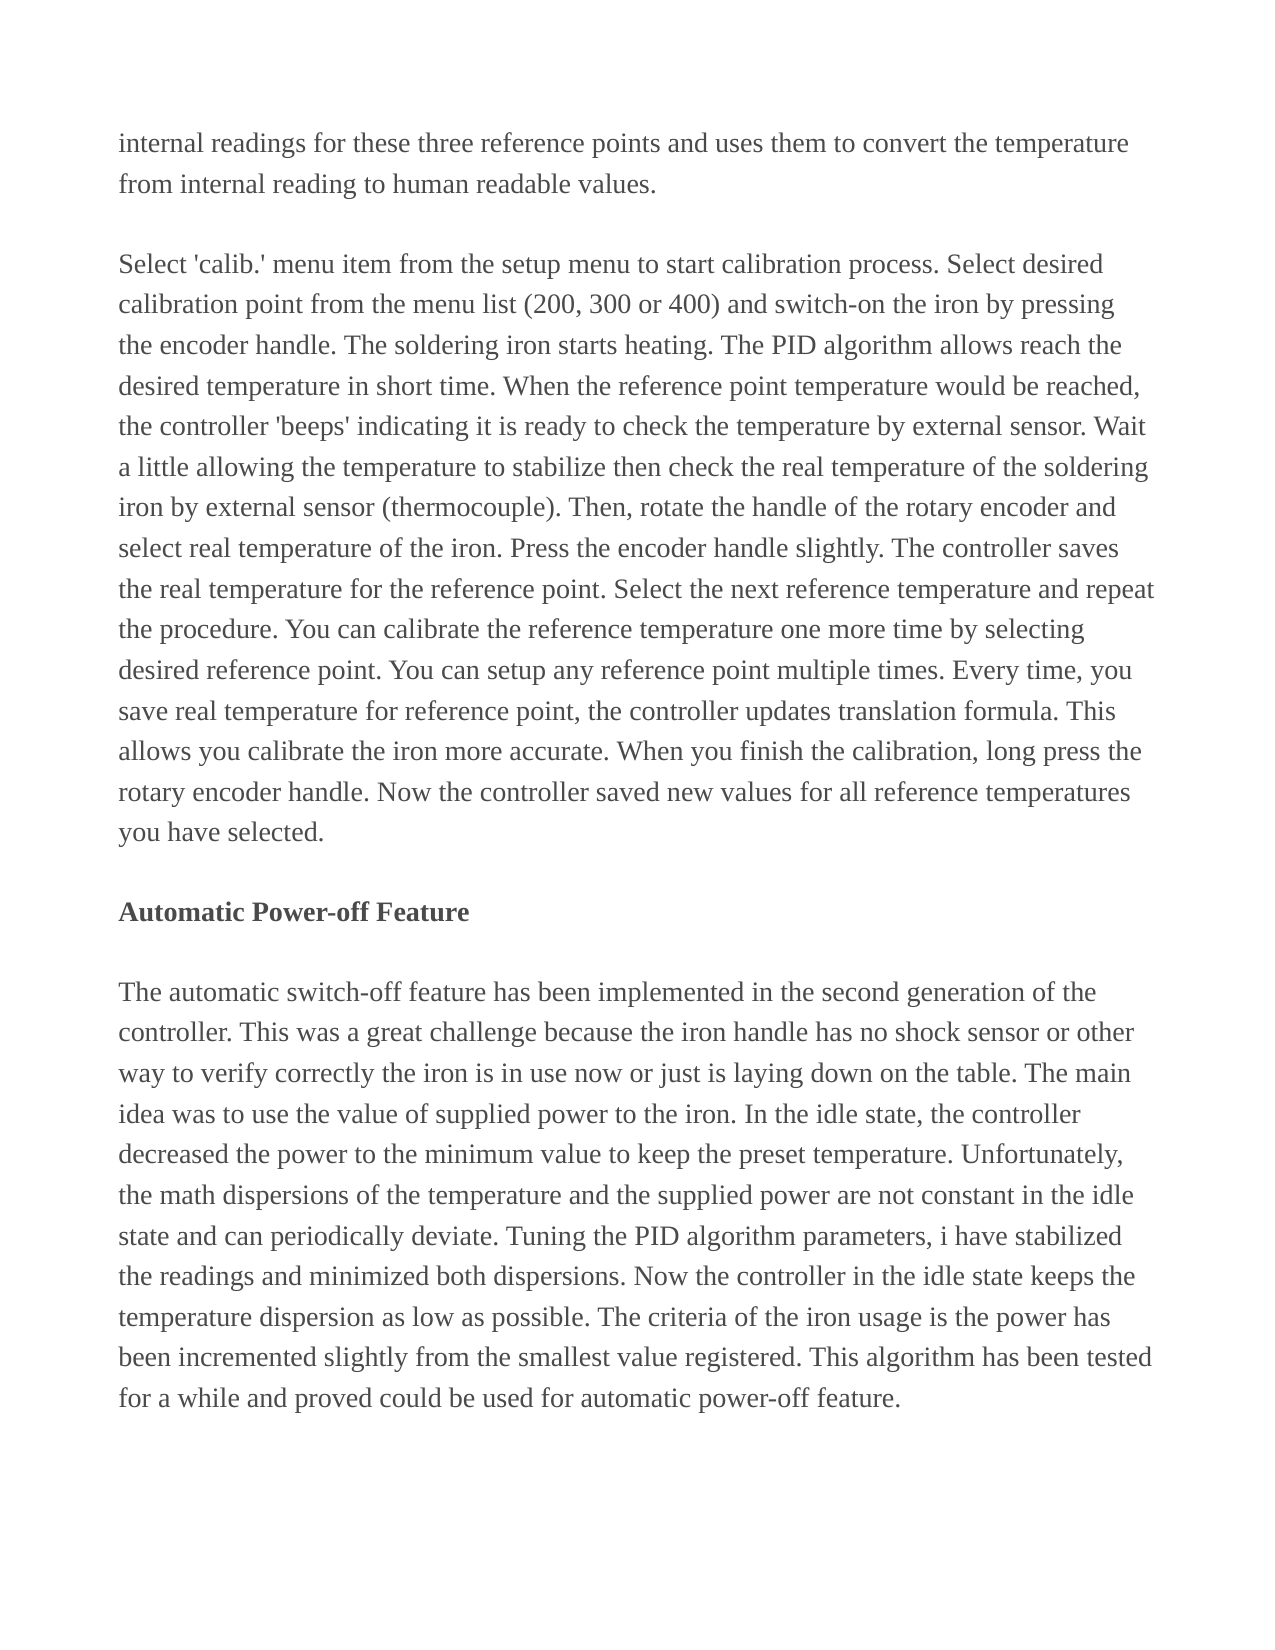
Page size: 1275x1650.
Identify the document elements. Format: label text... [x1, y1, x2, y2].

text Select 'calib.' menu item from the setup menu to start calibration process. Select desired calibration point from the menu list (200, 300 or 400) and switch-on the iron by pressing the encoder handle. The soldering iron starts heating. The PID algorithm allows reach the desired temperature in short time. When the reference point temperature would be reached, the controller 'beeps' indicating it is ready to check the temperature by external sensor. Wait a little allowing the temperature to stabilize then check the real temperature of the soldering iron by external sensor (thermocouple). Then, rotate the handle of the rotary encoder and select real temperature of the iron. Press the encoder handle slightly. The controller saves the real temperature for the reference point. Select the next reference temperature and repeat the procedure. You can calibrate the reference temperature one more time by selecting desired reference point. You can setup any reference point multiple times. Every time, you save real temperature for reference point, the controller updates translation formula. This allows you calibrate the iron more accurate. When you finish the calibration, long press the rotary encoder handle. Now the controller saved new values for all reference temperatures you have selected. [118, 238, 1157, 848]
text Automatic Power-off Feature [118, 887, 1157, 927]
text The automatic switch-off feature has been implemented in the second generation of the controller. This was a great challenge because the iron handle has no shock sensor or other way to verify correctly the iron is in use now or just is laying down on the table. The main idea was to use the value of supplied power to the iron. In the idle state, the controller decreased the power to the minimum value to keep the preset temperature. Unfortunately, the math dispersions of the temperature and the supplied power are not constant in the idle state and can periodically deviate. Tuning the PID algorithm parameters, i have stabilized the readings and minimized both dispersions. Now the controller in the idle state keeps the temperature dispersion as low as possible. The criteria of the iron usage is the power has been incremented slightly from the smallest value registered. This algorithm has been tested for a while and proved could be used for automatic power-off feature. [118, 967, 1157, 1413]
text internal readings for these three reference points and uses them to convert the temperature from internal reading to human readable values. [118, 118, 1157, 199]
